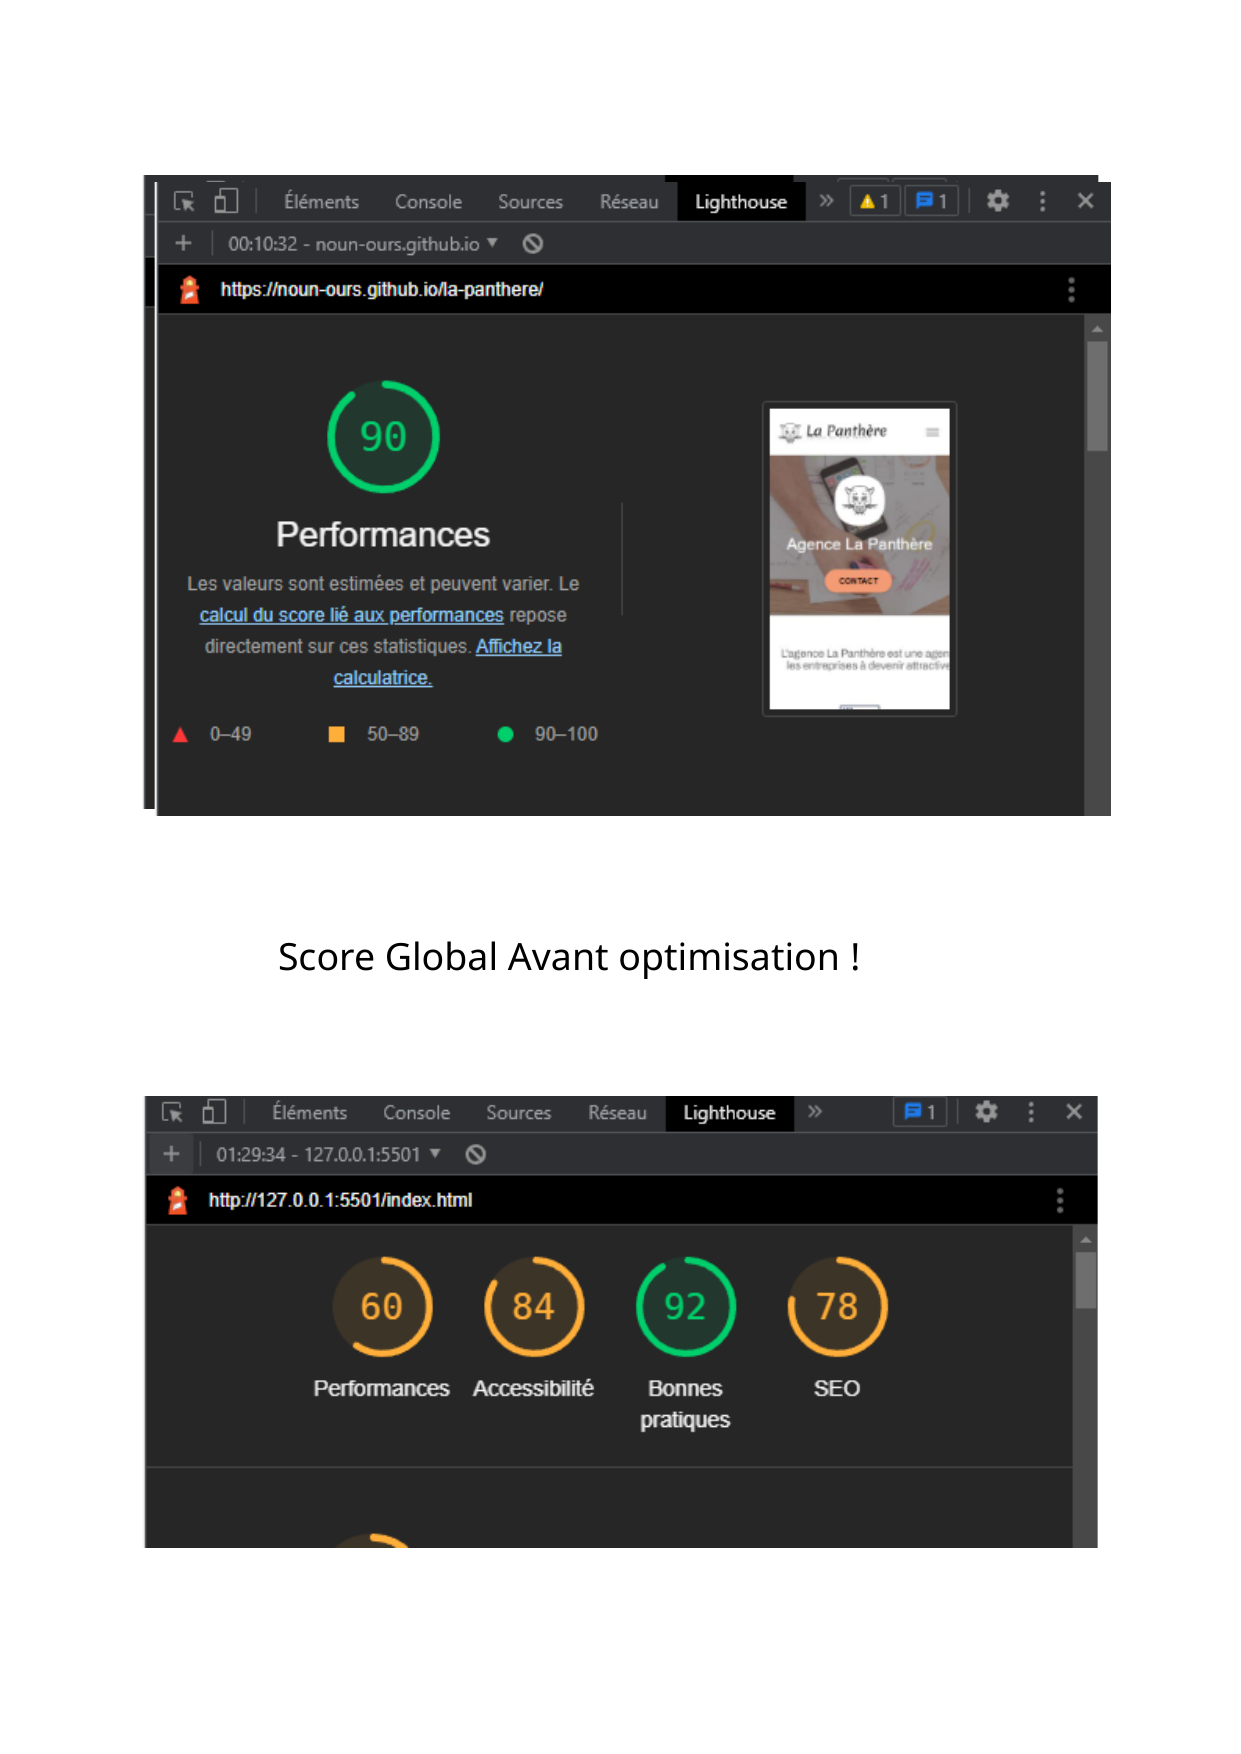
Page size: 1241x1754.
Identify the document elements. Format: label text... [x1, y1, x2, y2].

picture [142, 175, 1111, 816]
picture [142, 1096, 1098, 1548]
text Score Global Avant optimisation ! [118, 930, 1122, 981]
